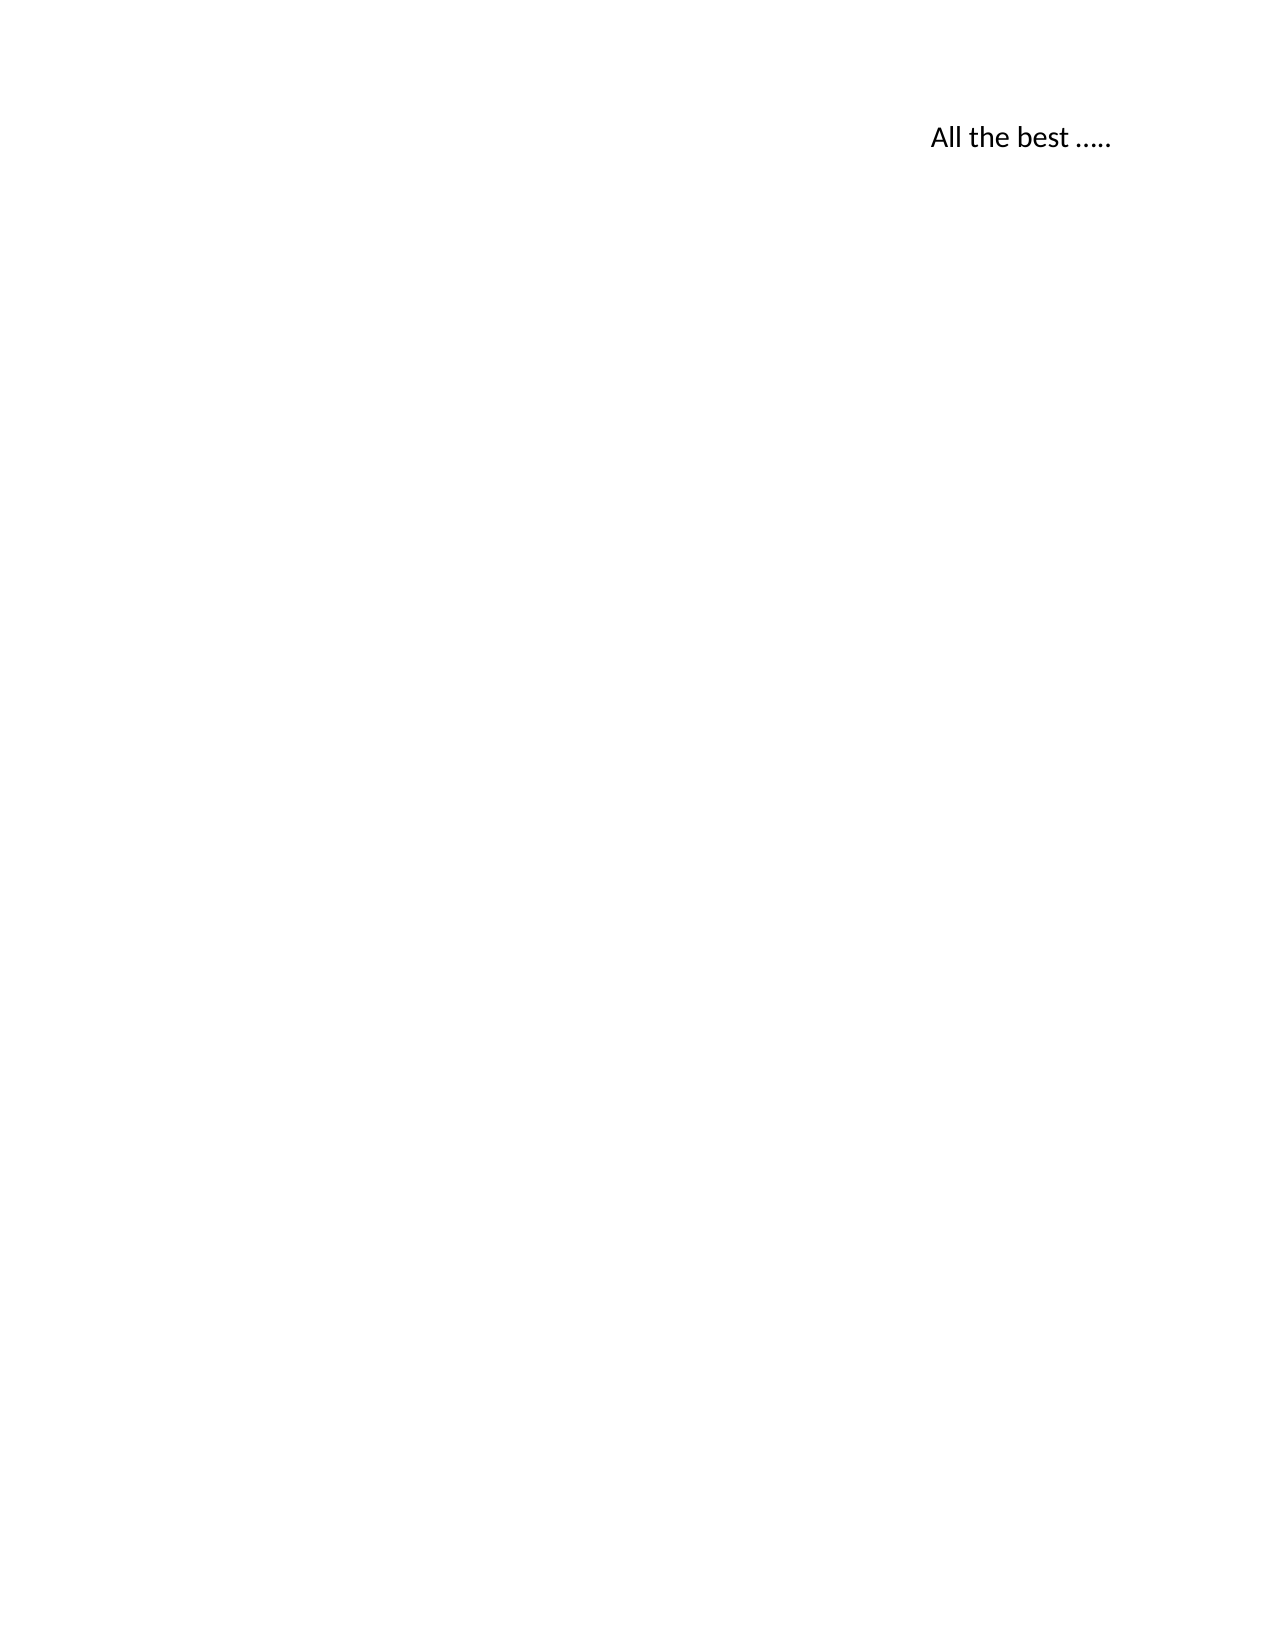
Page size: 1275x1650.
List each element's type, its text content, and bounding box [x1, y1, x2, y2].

text All the best ….. [118, 118, 1157, 155]
